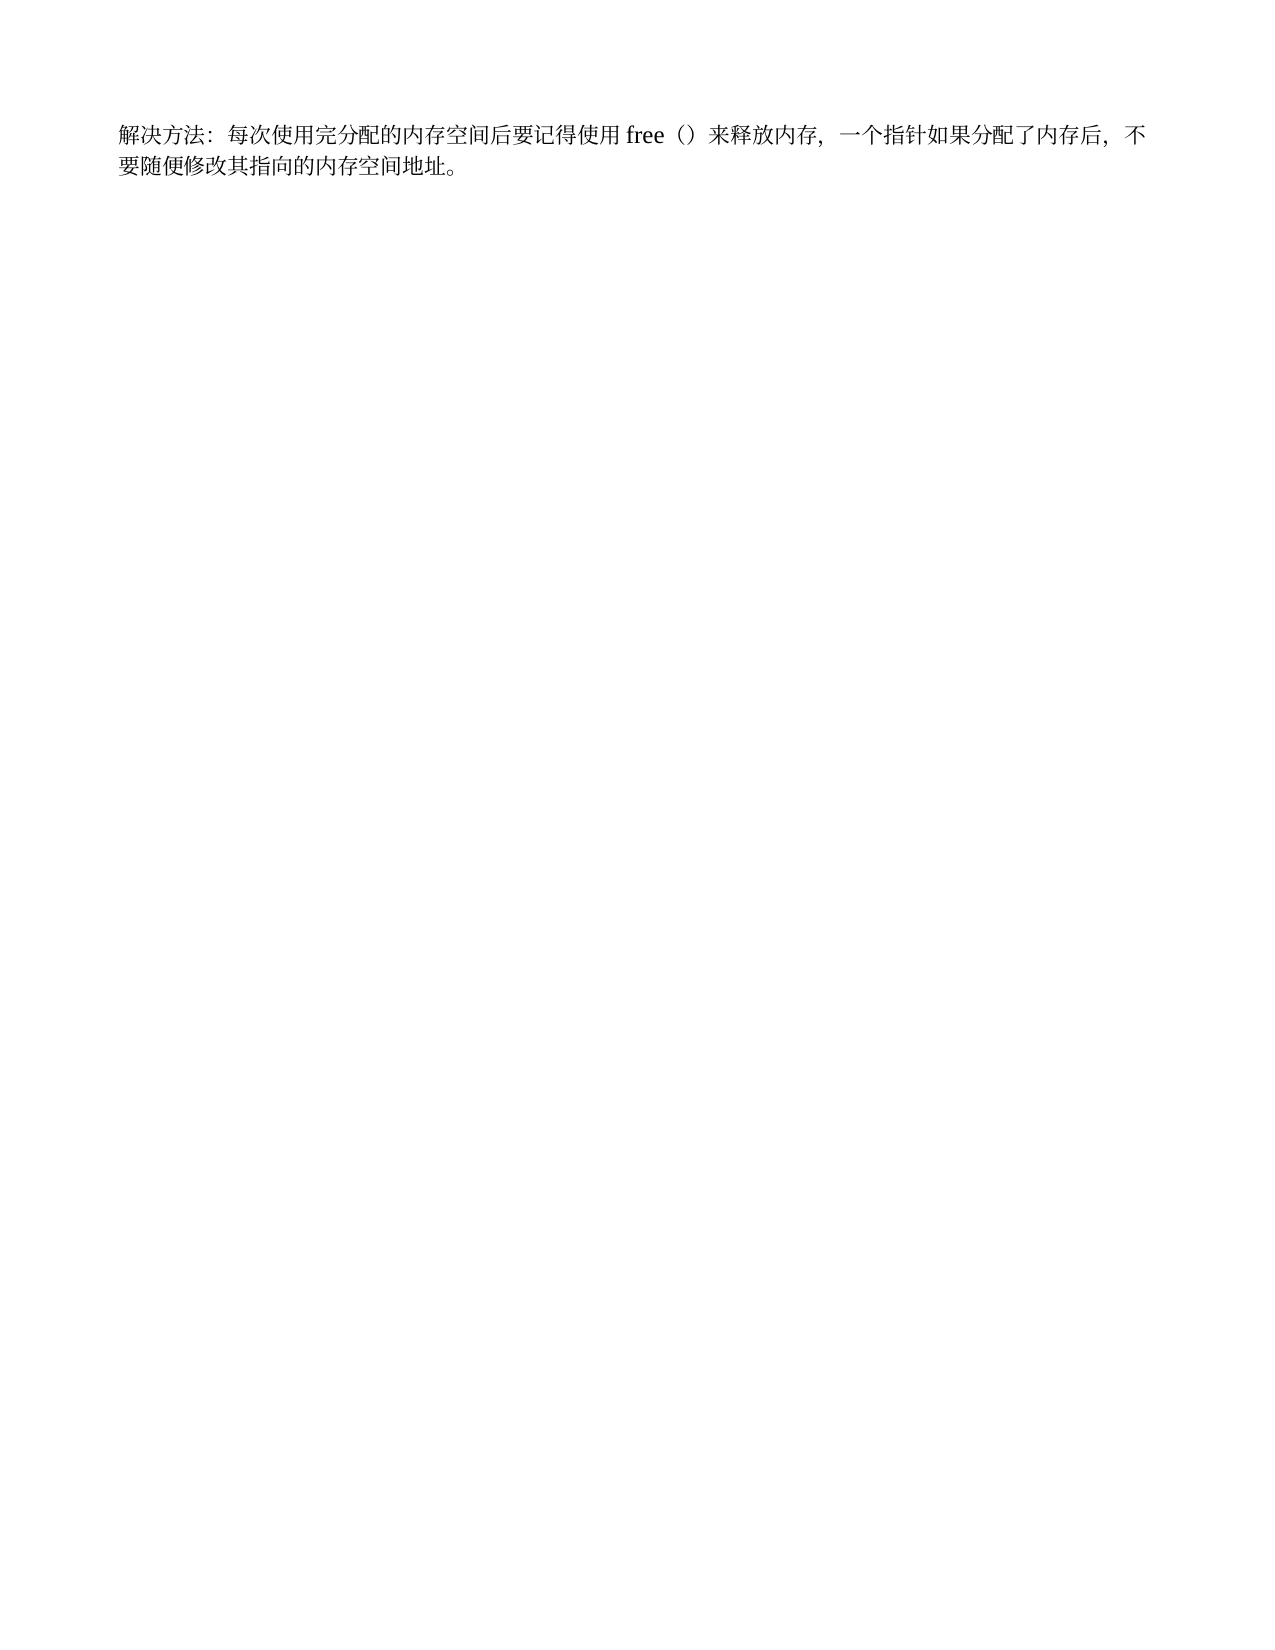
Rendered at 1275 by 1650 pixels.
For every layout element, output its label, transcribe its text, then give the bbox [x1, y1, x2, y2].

text 解决方法：每次使用完分配的内存空间后要记得使用free（）来释放内存，一个指针如果分配了内存后，不要随便修改其指向的内存空间地址。 [118, 118, 1157, 181]
